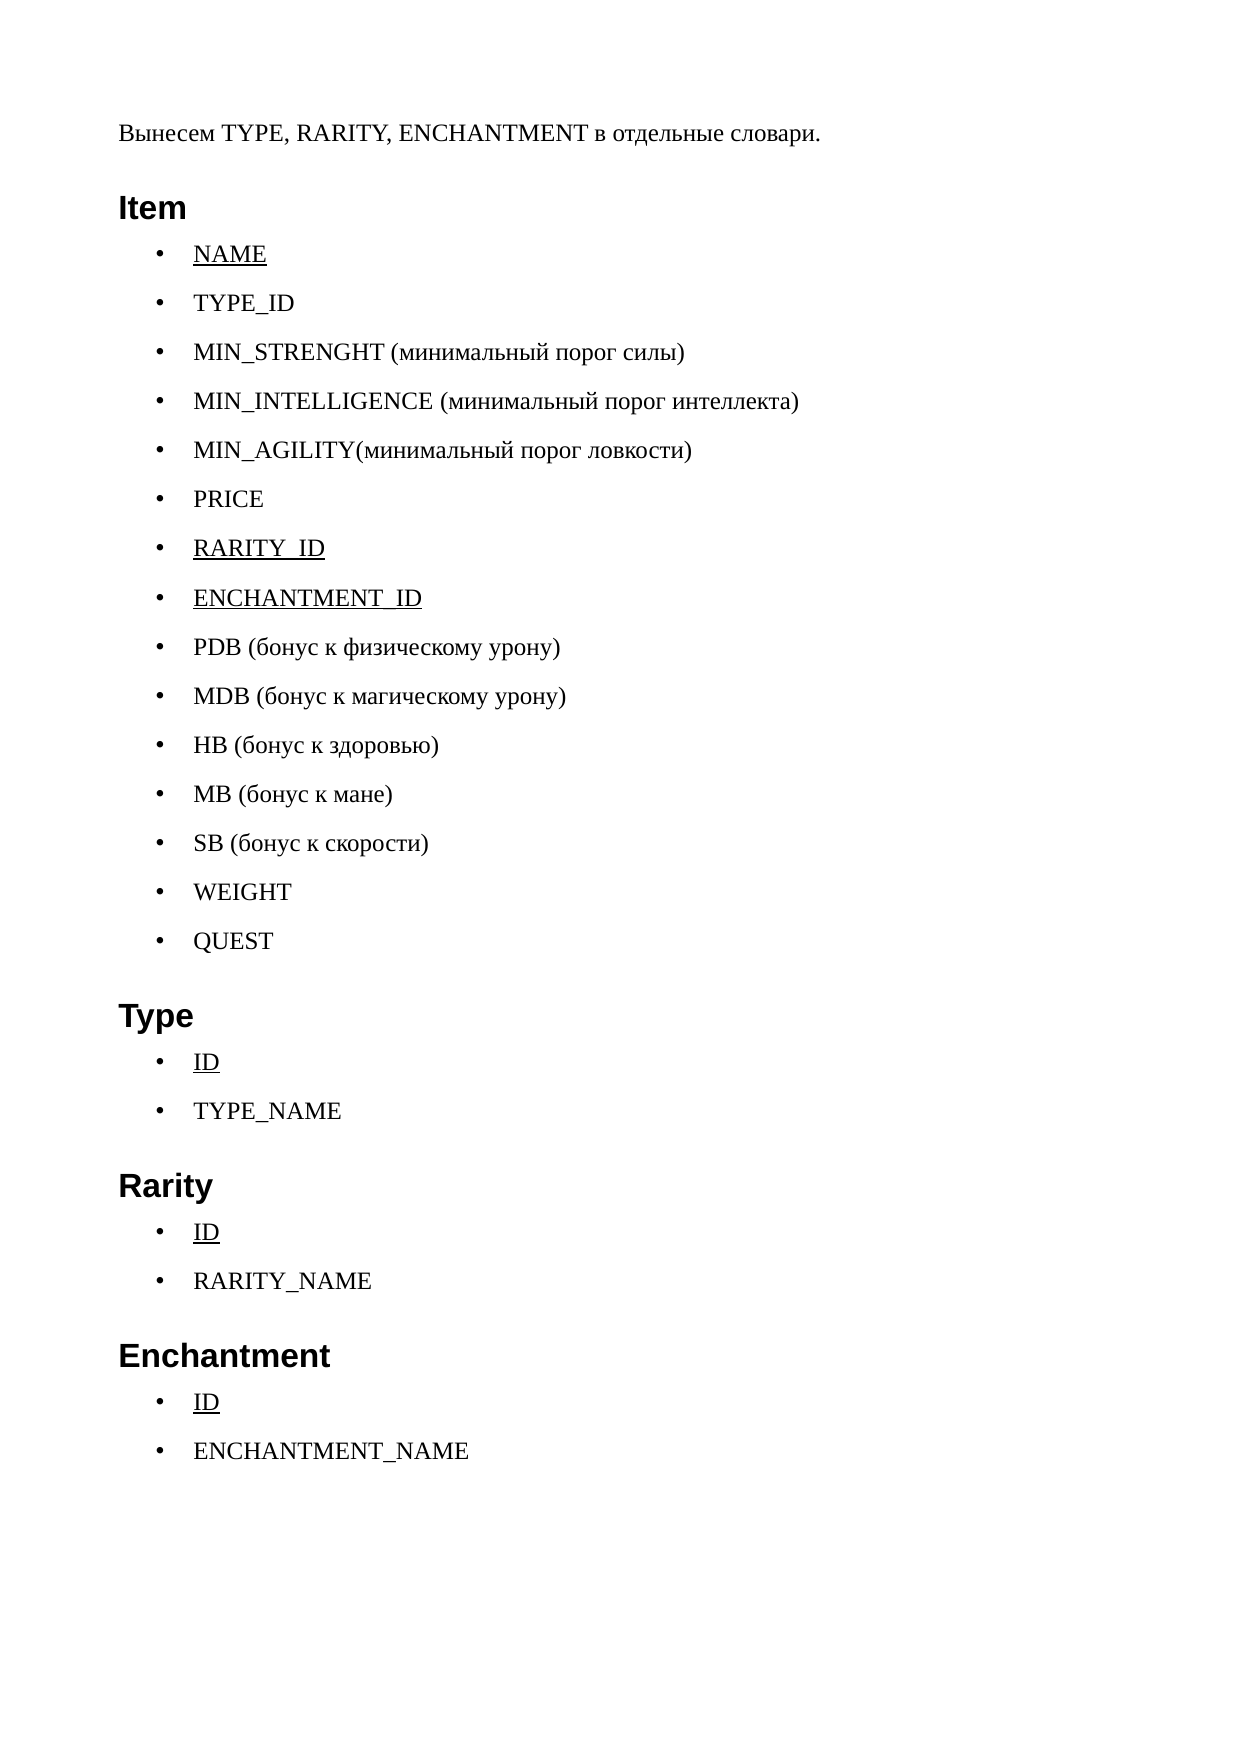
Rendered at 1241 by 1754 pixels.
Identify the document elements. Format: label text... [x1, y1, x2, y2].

list ID [156, 1387, 1122, 1416]
list PRICE [156, 484, 1122, 513]
subtitle Enchantment [118, 1336, 1122, 1375]
list RARITY_ID [156, 533, 1122, 562]
list ENCHANTMENT_NAME [156, 1436, 1122, 1465]
list WEIGHT [156, 877, 1122, 906]
list MIN_AGILITY(минимальный порог ловкости) [156, 435, 1122, 464]
list ID [156, 1047, 1122, 1076]
list MIN_INTELLIGENCE (минимальный порог интеллекта) [156, 386, 1122, 415]
list QUEST [156, 926, 1122, 955]
list SB (бонус к скорости) [156, 828, 1122, 857]
list TYPE_ID [156, 288, 1122, 317]
subtitle Rarity [118, 1166, 1122, 1205]
list RARITY_NAME [156, 1266, 1122, 1295]
list PDB (бонус к физическому урону) [156, 632, 1122, 660]
subtitle Item [118, 188, 1122, 227]
list NAME [156, 239, 1122, 268]
list TYPE_NAME [156, 1096, 1122, 1125]
subtitle Type [118, 996, 1122, 1034]
list HB (бонус к здоровью) [156, 730, 1122, 758]
list MIN_STRENGHT (минимальный порог силы) [156, 337, 1122, 366]
text Вынесем TYPE, RARITY, ENCHANTMENT в отдельные словари. [118, 118, 1122, 147]
list ENCHANTMENT_ID [156, 583, 1122, 611]
list ID [156, 1217, 1122, 1246]
list MB (бонус к мане) [156, 779, 1122, 808]
list MDB (бонус к магическому урону) [156, 681, 1122, 709]
